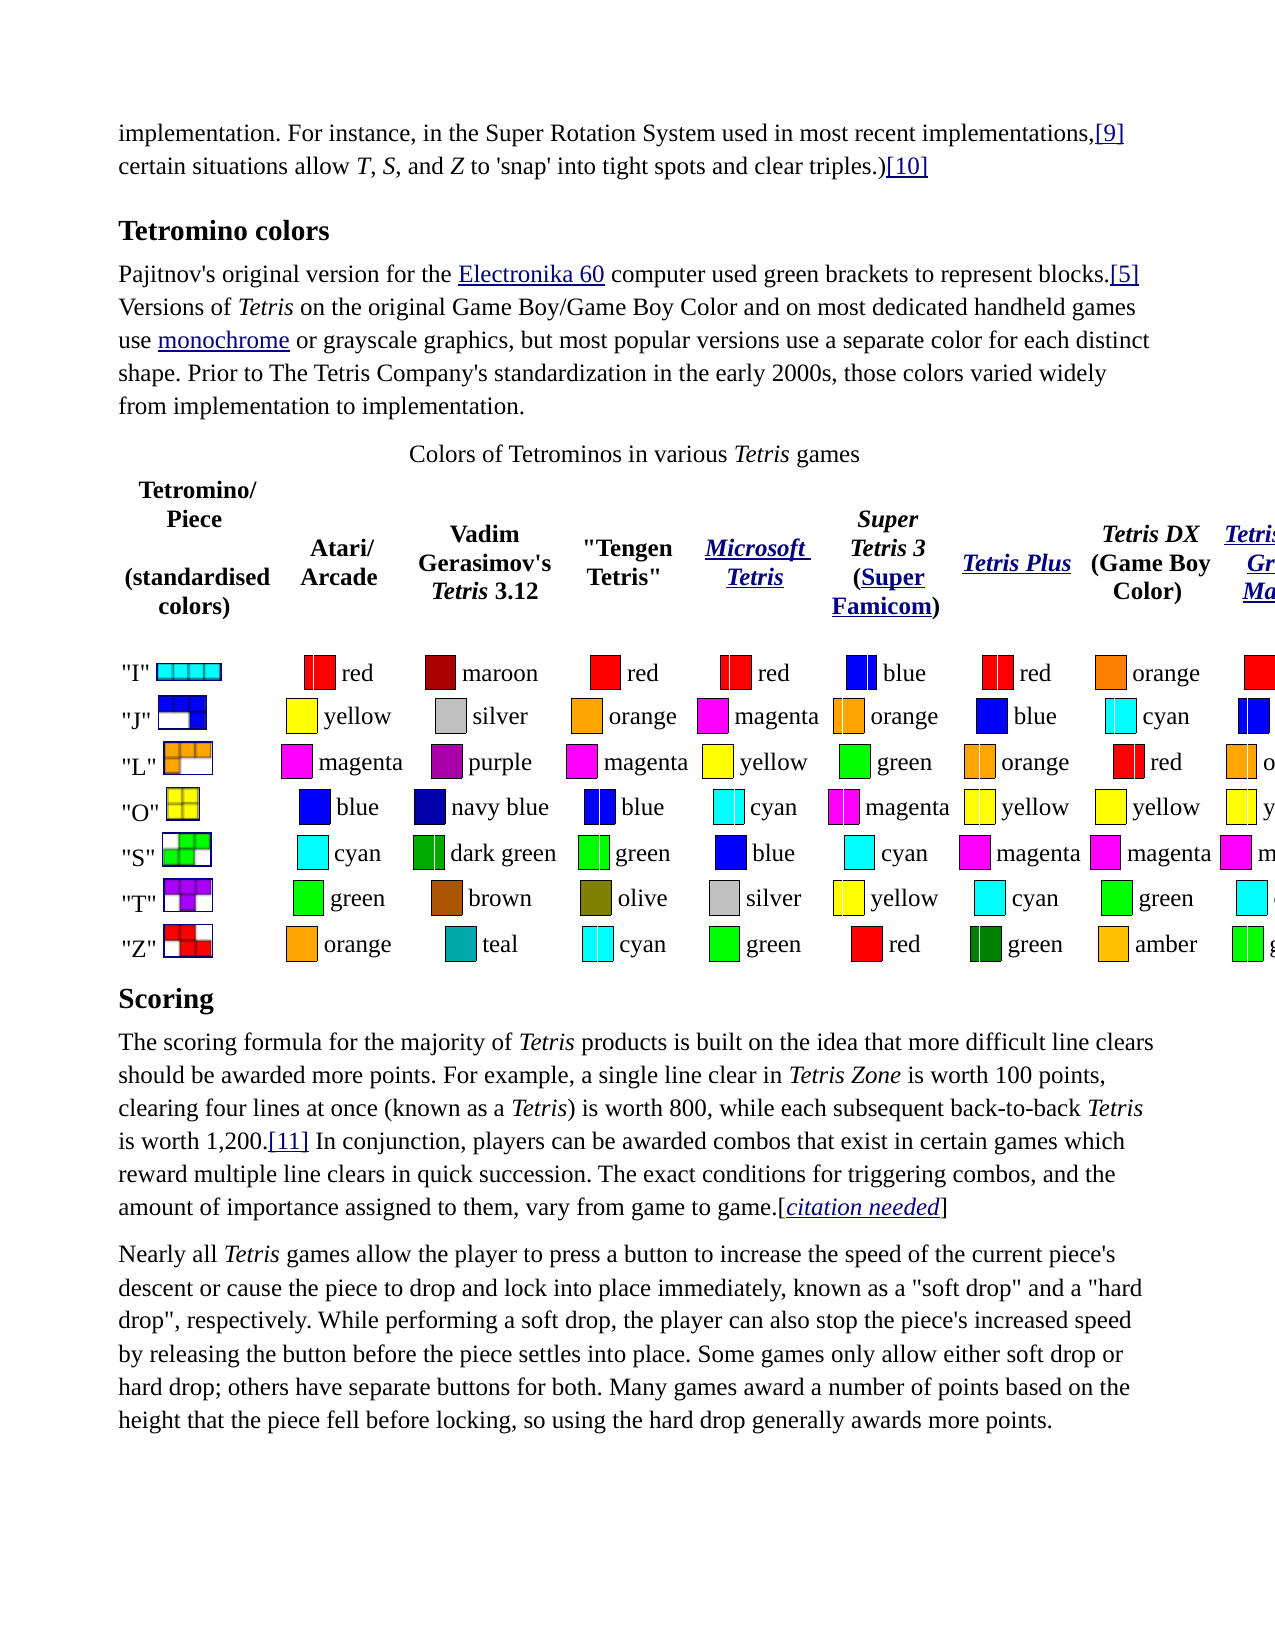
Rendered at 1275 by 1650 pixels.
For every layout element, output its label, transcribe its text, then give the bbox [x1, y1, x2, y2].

table_cell blue [693, 829, 823, 875]
table_cell orange [1085, 652, 1216, 692]
table_cell yellow [824, 875, 954, 921]
table_header Vadim Gerasimov's Tetris 3.12 [407, 472, 562, 652]
table_cell blue [954, 693, 1085, 738]
table_cell blue [824, 652, 954, 692]
table_cell silver [407, 693, 562, 738]
table_cell cyan [1216, 875, 1275, 921]
picture [158, 664, 220, 680]
table_cell "L" [118, 738, 276, 784]
picture [165, 925, 212, 956]
text Colors of Tetrominos in various Tetris games [118, 439, 1157, 468]
table_cell yellow [1216, 784, 1275, 829]
text Nearly all Tetris games allow the player to press a button to increase the speed of the current piece's descent or cause the piece to drop and lock into place immediately, known as a "soft drop" and a "hard drop", respectively. While performing a soft drop, the player can also stop the piece's increased speed by releasing the button before the piece settles into place. Some games only allow either soft drop or hard drop; others have separate buttons for both. Many games award a number of points based on the height that the piece fell before locking, so using the hard drop generally awards more points. [118, 1239, 1157, 1433]
table_cell blue [562, 784, 693, 829]
table_cell cyan [276, 829, 407, 875]
table_cell red [954, 652, 1085, 692]
table_cell olive [562, 875, 693, 921]
table_cell green [562, 829, 693, 875]
table_cell silver [693, 875, 823, 921]
table_cell magenta [1085, 829, 1216, 875]
table_cell teal [407, 921, 562, 966]
table_cell orange [954, 738, 1085, 784]
table_cell yellow [276, 693, 407, 738]
table_cell magenta [954, 829, 1085, 875]
table_header Tetromino/ Piece (standardised colors) [118, 472, 276, 652]
table_cell green [954, 921, 1085, 966]
table_header "Tengen Tetris" [562, 472, 693, 652]
table_cell green [693, 921, 823, 966]
table_cell cyan [824, 829, 954, 875]
table_cell green [276, 875, 407, 921]
table_cell magenta [1216, 829, 1275, 875]
table_cell orange [562, 693, 693, 738]
picture [167, 788, 199, 819]
table_cell "S" [118, 829, 276, 875]
table_header Microsoft Tetris [693, 472, 823, 652]
table_cell "O" [118, 784, 276, 829]
table_header Tetris Plus [954, 472, 1085, 652]
picture [163, 834, 210, 865]
table_cell blue [1216, 693, 1275, 738]
table_cell yellow [954, 784, 1085, 829]
table_cell orange [276, 921, 407, 966]
table_cell green [824, 738, 954, 784]
table_cell magenta [824, 784, 954, 829]
table_cell navy blue [407, 784, 562, 829]
table_cell red [1085, 738, 1216, 784]
table_cell maroon [407, 652, 562, 692]
table_cell dark green [407, 829, 562, 875]
table_cell red [824, 921, 954, 966]
table_cell yellow [1085, 784, 1216, 829]
table_header Tetris: The Grand Master [1216, 472, 1275, 652]
text The scoring formula for the majority of Tetris products is built on the idea that more difficult line clears should be awarded more points. For example, a single line clear in Tetris Zone is worth 100 points, clearing four lines at once (known as a Tetris) is worth 800, while each subsequent back-to-back Tetris is worth 1,200.[11] In conjunction, players can be awarded combos that exist in certain games which reward multiple line clears in quick succession. The exact conditions for triggering combos, and the amount of importance assigned to them, vary from game to game.[citation needed] [118, 1027, 1157, 1221]
table_cell blue [276, 784, 407, 829]
subtitle Scoring [118, 981, 1157, 1014]
picture [165, 743, 212, 774]
table_cell cyan [954, 875, 1085, 921]
table_header Super Tetris 3 (Super Famicom) [824, 472, 954, 652]
table_cell green [1085, 875, 1216, 921]
table_cell orange [1216, 738, 1275, 784]
text implementation. For instance, in the Super Rotation System used in most recent implementations,[9] certain situations allow T, S, and Z to 'snap' into tight spots and clear triples.)[10] [118, 118, 1157, 180]
table_cell yellow [693, 738, 823, 784]
table_cell magenta [693, 693, 823, 738]
table_cell brown [407, 875, 562, 921]
table_header Atari/ Arcade [276, 472, 407, 652]
table_cell red [693, 652, 823, 692]
text Pajitnov's original version for the Electronika 60 computer used green brackets to represent blocks.[5] Versions of Tetris on the original Game Boy/Game Boy Color and on most dedicated handheld games use monochrome or grayscale graphics, but most popular versions use a separate color for each distinct shape. Prior to The Tetris Company's standardization in the early 2000s, those colors varied widely from implementation to implementation. [118, 259, 1157, 420]
table_cell magenta [562, 738, 693, 784]
table_cell red [276, 652, 407, 692]
subtitle Tetromino colors [118, 213, 1157, 247]
table_cell red [562, 652, 693, 692]
table_cell "Z" [118, 921, 276, 966]
table_cell amber [1085, 921, 1216, 966]
table_cell red [1216, 652, 1275, 692]
table_cell cyan [1085, 693, 1216, 738]
table_cell "T" [118, 875, 276, 921]
picture [159, 697, 206, 728]
table_cell purple [407, 738, 562, 784]
table_header Tetris DX (Game Boy Color) [1085, 472, 1216, 652]
table_cell cyan [693, 784, 823, 829]
picture [165, 880, 212, 911]
table_cell orange [824, 693, 954, 738]
table_cell cyan [562, 921, 693, 966]
table_cell red [1245, 656, 1275, 689]
table_cell magenta [276, 738, 407, 784]
table_cell green [1216, 921, 1275, 966]
table_cell "J" [118, 693, 276, 738]
table_cell "I" [118, 652, 276, 692]
